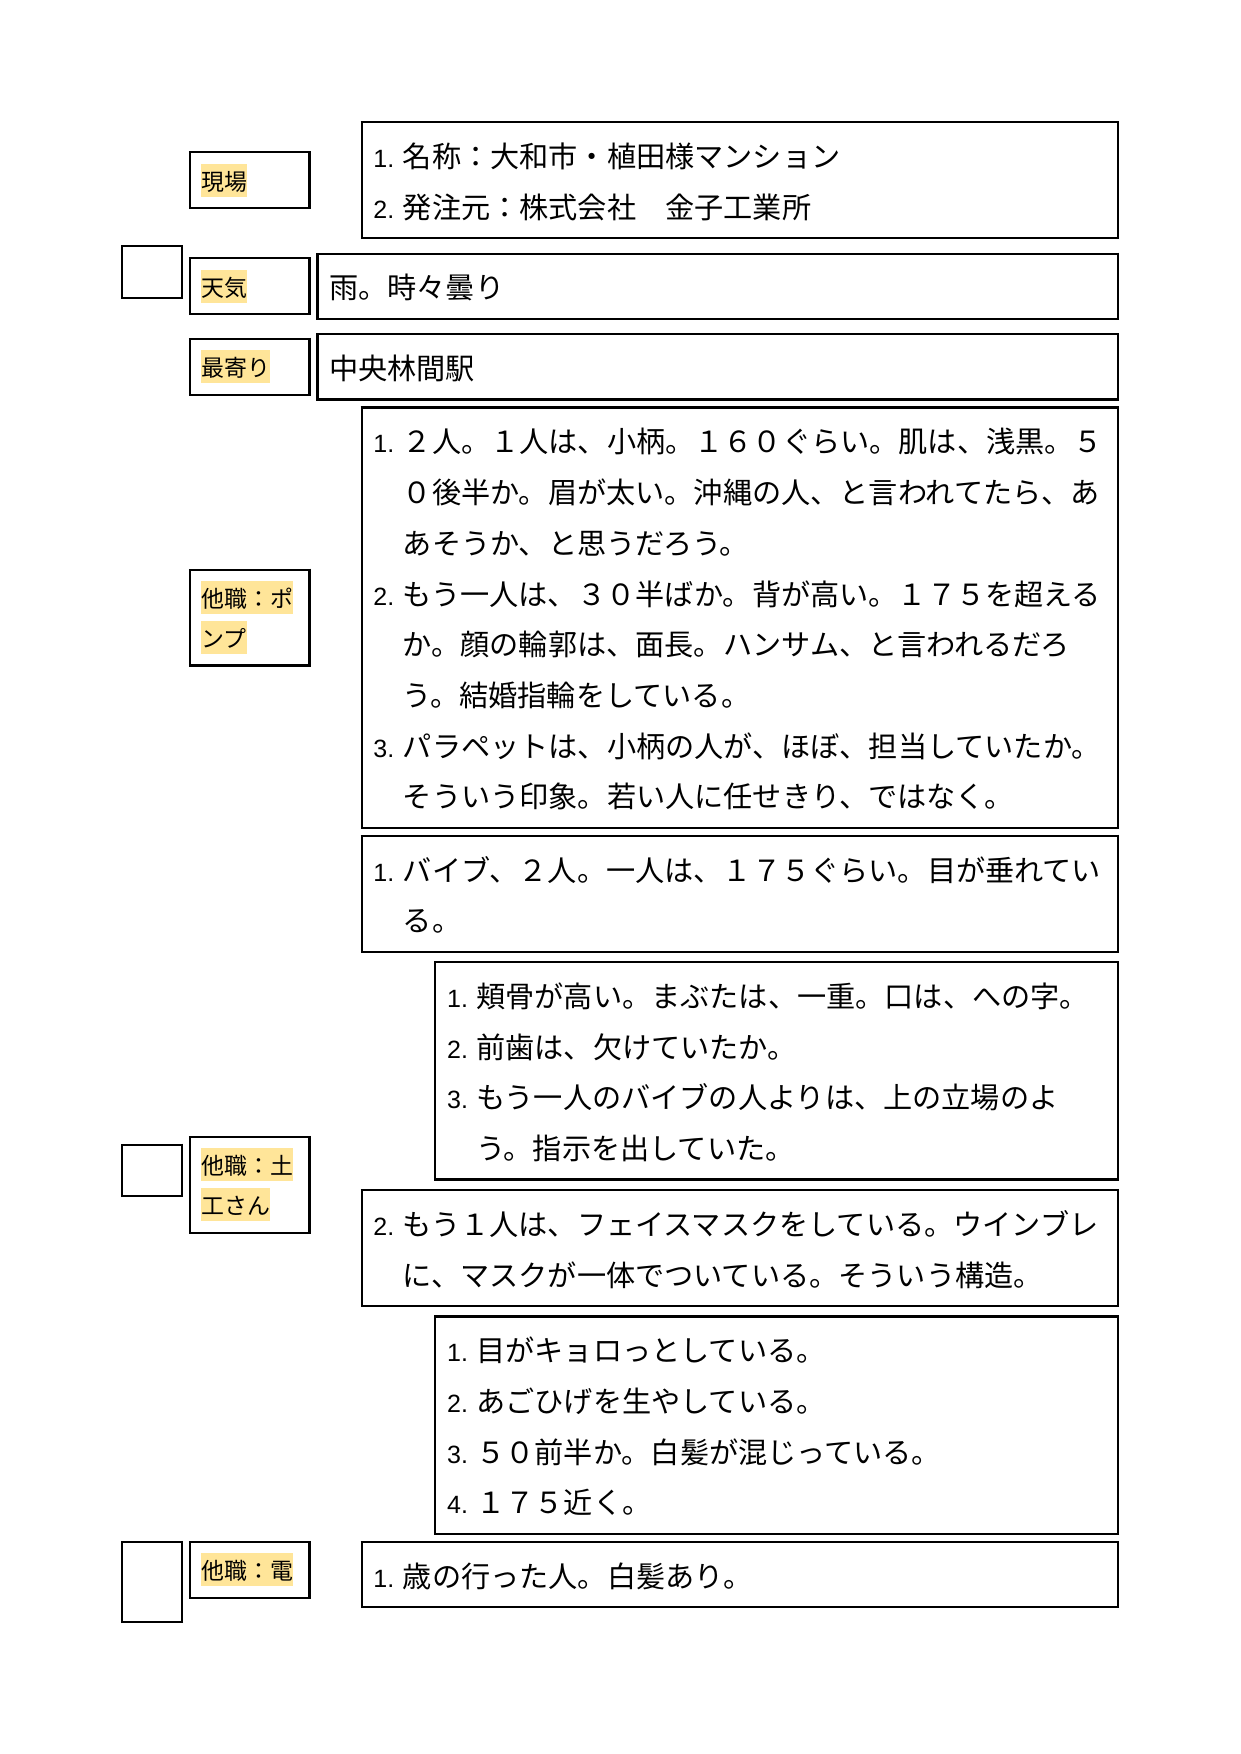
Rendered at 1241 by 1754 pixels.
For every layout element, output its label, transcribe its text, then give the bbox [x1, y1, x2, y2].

table_cell 中央林間駅 [314, 330, 1122, 403]
table_cell ２人。１人は、小柄。１６０ぐらい。肌は、浅黒。５０後半か。眉が太い。沖縄の人、と言われてたら、ああそうか、と思うだろう。 もう一人は、３０半ばか。背が高い。１７５を超えるか。顔の輪郭は、面長。ハンサム、と言われるだろう。結婚指輪をしている。 パラペットは、小柄の人が、ほぼ、担当していたか。そういう印象。若い人に任せきり、ではなく。 [314, 404, 1122, 832]
table_cell 最寄り [186, 330, 313, 403]
table_cell [118, 330, 186, 403]
table_cell 雨。時々曇り [314, 242, 1122, 330]
table_cell [118, 404, 186, 832]
table_cell バイブ、２人。一人は、１７５ぐらい。目が垂れている。 頬骨が高い。まぶたは、一重。口は、への字。 前歯は、欠けていたか。 もう一人のバイブの人よりは、上の立場のよう。指示を出していた。 もう１人は、フェイスマスクをしている。ウインブレに、マスクが一体でついている。そういう構造。 目がキョロっとしている。 あごひげを生やしている。 ５０前半か。白髪が混じっている。 １７５近く。 [314, 832, 1122, 1538]
table_cell [118, 832, 186, 1538]
table_cell 他職：電 [186, 1538, 313, 1626]
table_cell [118, 1538, 186, 1626]
table_cell [118, 242, 186, 330]
table_cell 天気 [186, 242, 313, 330]
table_header 名称：大和市・植田様マンション 発注元：株式会社 金子工業所 [314, 118, 1122, 242]
table_header 現場 [186, 118, 313, 242]
table_header [118, 118, 186, 242]
table_cell 歳の行った人。白髪あり。 顔にシワが幾本かある。 ズボンは、ジーンズ。黄土色。 土工さんや、大工さんとか、談笑を時折している。知った間柄、という雰囲気。 [314, 1538, 1122, 1626]
table_cell 他職：土工さん [186, 832, 313, 1538]
table_cell 他職：ポンプ [186, 404, 313, 832]
